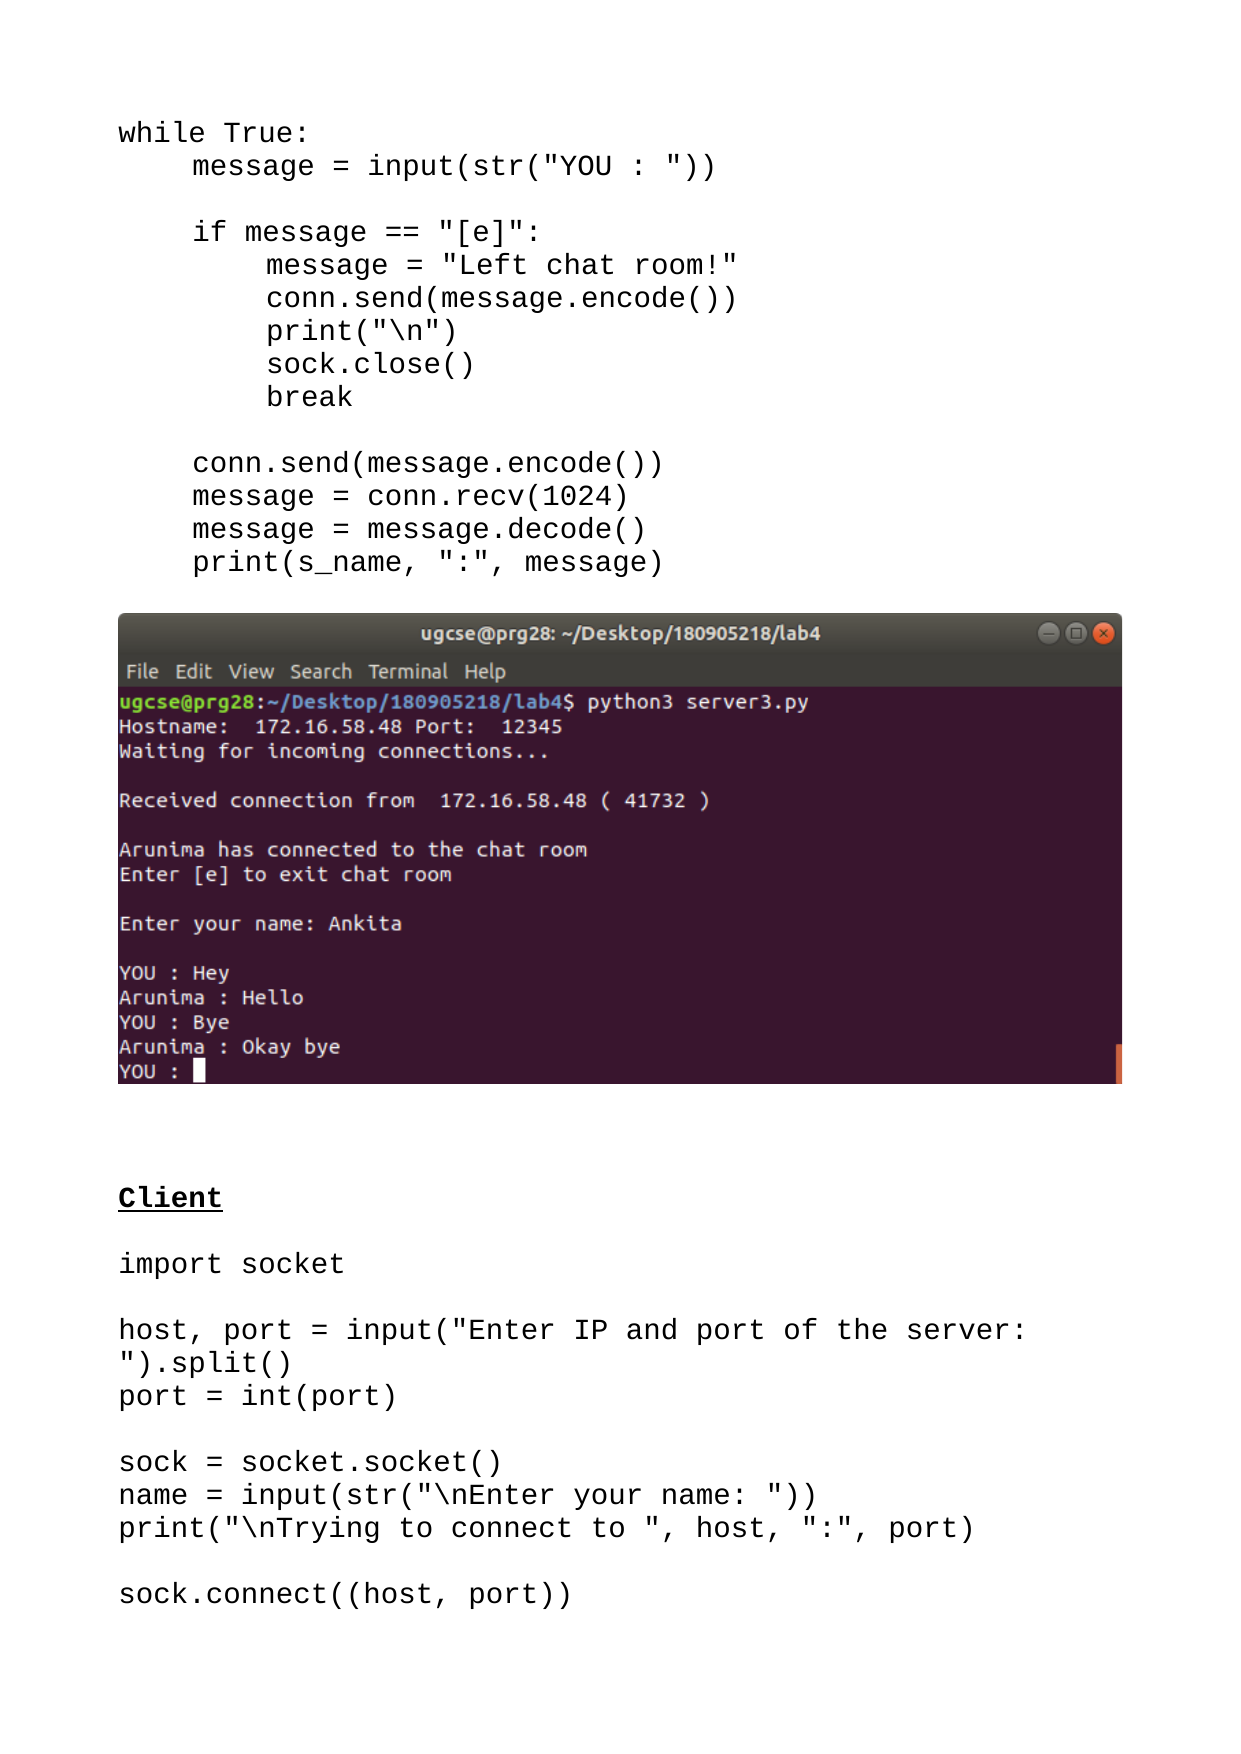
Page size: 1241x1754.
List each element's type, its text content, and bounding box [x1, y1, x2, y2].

text sock.connect((host, port)) [118, 1579, 1122, 1612]
text message = message.decode() [118, 514, 1122, 547]
text print("\n") [118, 316, 1122, 349]
text message = conn.recv(1024) [118, 481, 1122, 514]
picture [118, 613, 1123, 1084]
text if message == "[e]": [118, 217, 1122, 250]
text sock.close() [118, 349, 1122, 382]
text conn.send(message.encode()) [118, 283, 1122, 316]
text print("\nTrying to connect to ", host, ":", port) [118, 1513, 1122, 1546]
text message = "Left chat room!" [118, 250, 1122, 283]
text port = int(port) [118, 1381, 1122, 1414]
text conn.send(message.encode()) [118, 448, 1122, 481]
text break [118, 382, 1122, 415]
text import socket [118, 1249, 1122, 1282]
text name = input(str("\nEnter your name: ")) [118, 1480, 1122, 1513]
text host, port = input("Enter IP and port of the server: ").split() [118, 1315, 1122, 1381]
text message = input(str("YOU : ")) [118, 151, 1122, 184]
text sock = socket.socket() [118, 1447, 1122, 1480]
text Client [118, 1183, 1122, 1216]
text print(s_name, ":", message) [118, 547, 1122, 580]
text while True: [118, 118, 1122, 151]
